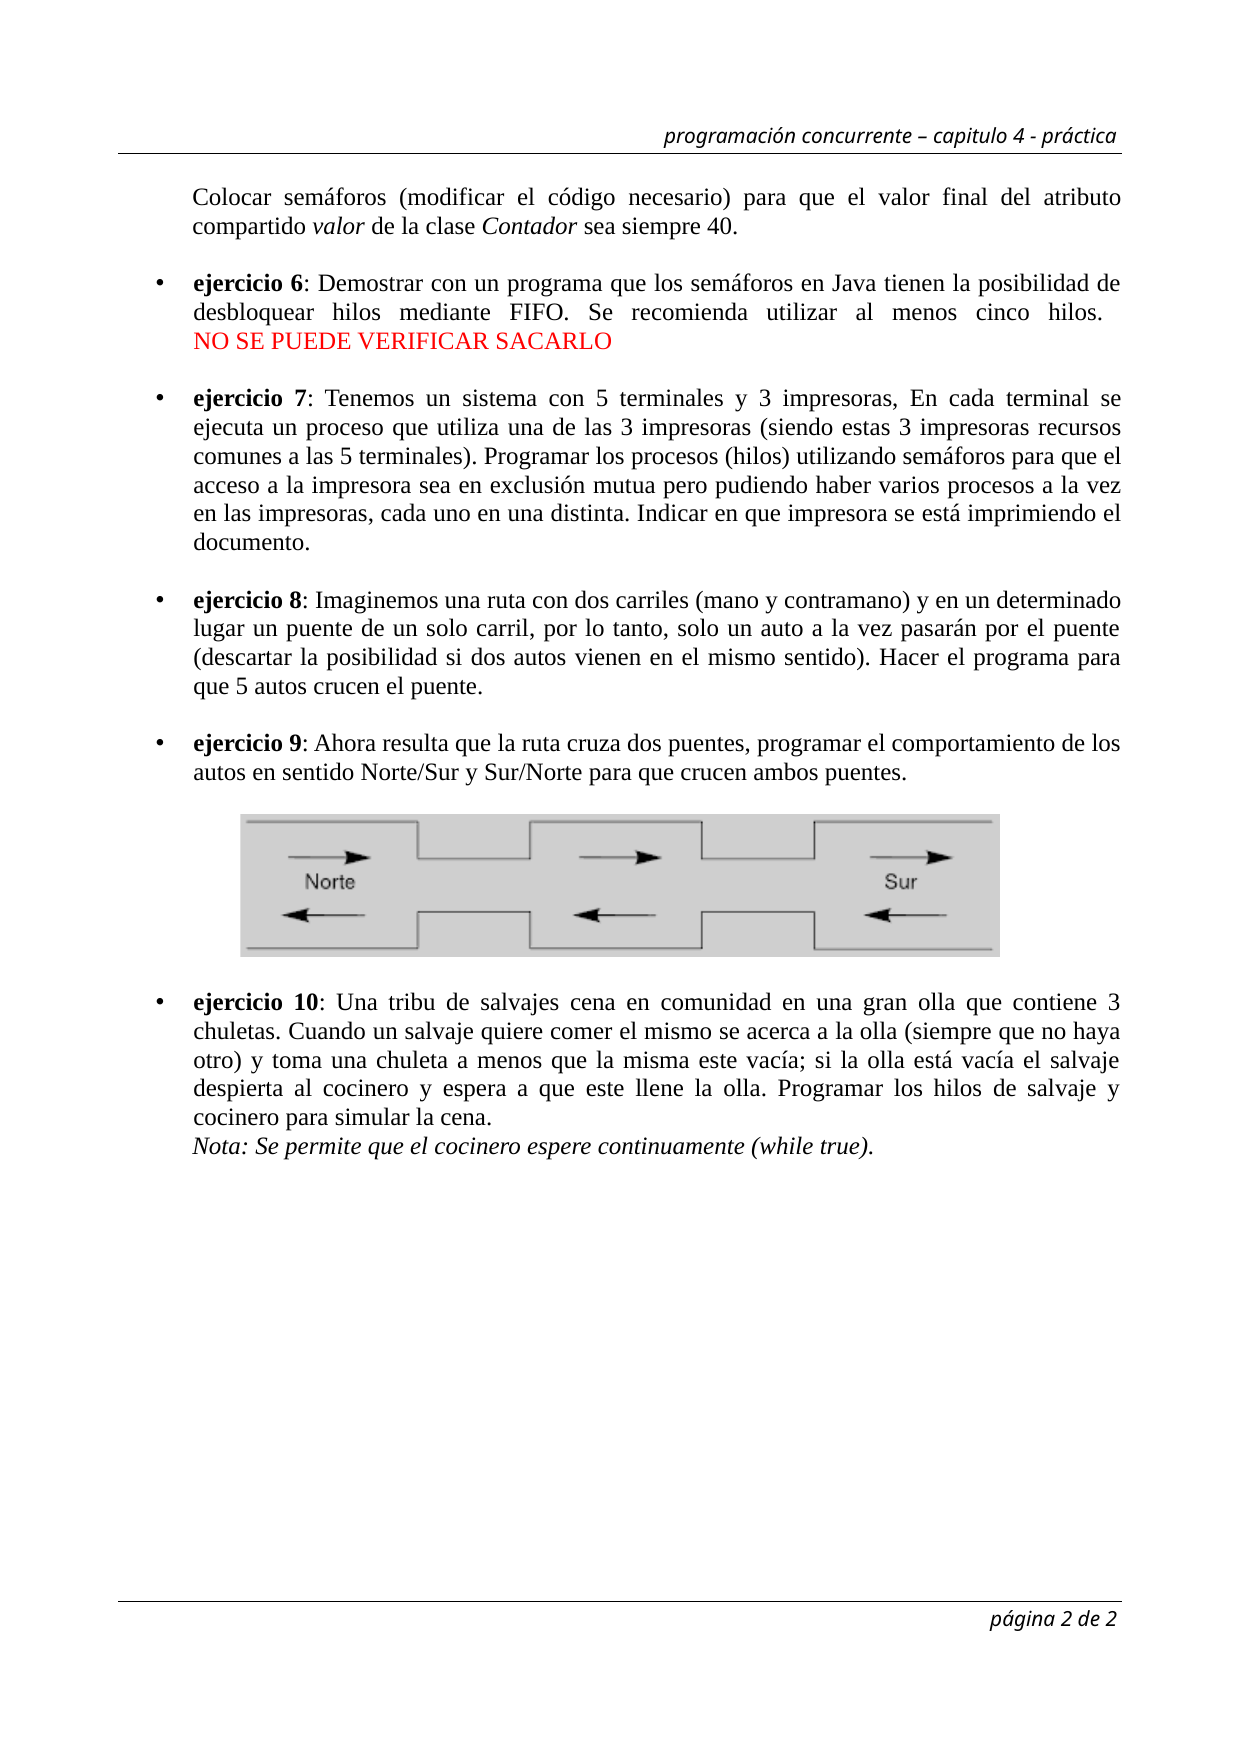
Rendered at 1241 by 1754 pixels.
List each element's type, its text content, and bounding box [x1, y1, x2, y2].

list ejercicio 9: Ahora resulta que la ruta cruza dos puentes, programar el comportamiento de los autos en sentido Norte/Sur y Sur/Norte para que crucen ambos puentes. [156, 728, 1122, 786]
text Colocar semáforos (modificar el código necesario) para que el valor final del atributo compartido valor de la clase Contador sea siempre 40. [118, 182, 1122, 240]
text Nota: Se permite que el cocinero espere continuamente (while true). [118, 1131, 1122, 1160]
list ejercicio 8: Imaginemos una ruta con dos carriles (mano y contramano) y en un determinado lugar un puente de un solo carril, por lo tanto, solo un auto a la vez pasarán por el puente (descartar la posibilidad si dos autos vienen en el mismo sentido). Hacer el programa para que 5 autos crucen el puente. [156, 585, 1122, 700]
list ejercicio 6: Demostrar con un programa que los semáforos en Java tienen la posibilidad de desbloquear hilos mediante FIFO. Se recomienda utilizar al menos cinco hilos. NO SE PUEDE VERIFICAR SACARLO [156, 268, 1122, 355]
list ejercicio 10: Una tribu de salvajes cena en comunidad en una gran olla que contiene 3 chuletas. Cuando un salvaje quiere comer el mismo se acerca a la olla (siempre que no haya otro) y toma una chuleta a menos que la misma este vacía; si la olla está vacía el salvaje despierta al cocinero y espera a que este llene la olla. Programar los hilos de salvaje y cocinero para simular la cena. [156, 987, 1122, 1131]
list ejercicio 7: Tenemos un sistema con 5 terminales y 3 impresoras, En cada terminal se ejecuta un proceso que utiliza una de las 3 impresoras (siendo estas 3 impresoras recursos comunes a las 5 terminales). Programar los procesos (hilos) utilizando semáforos para que el acceso a la impresora sea en exclusión mutua pero pudiendo haber varios procesos a la vez en las impresoras, cada uno en una distinta. Indicar en que impresora se está imprimiendo el documento. [156, 383, 1122, 556]
picture [240, 814, 1000, 957]
